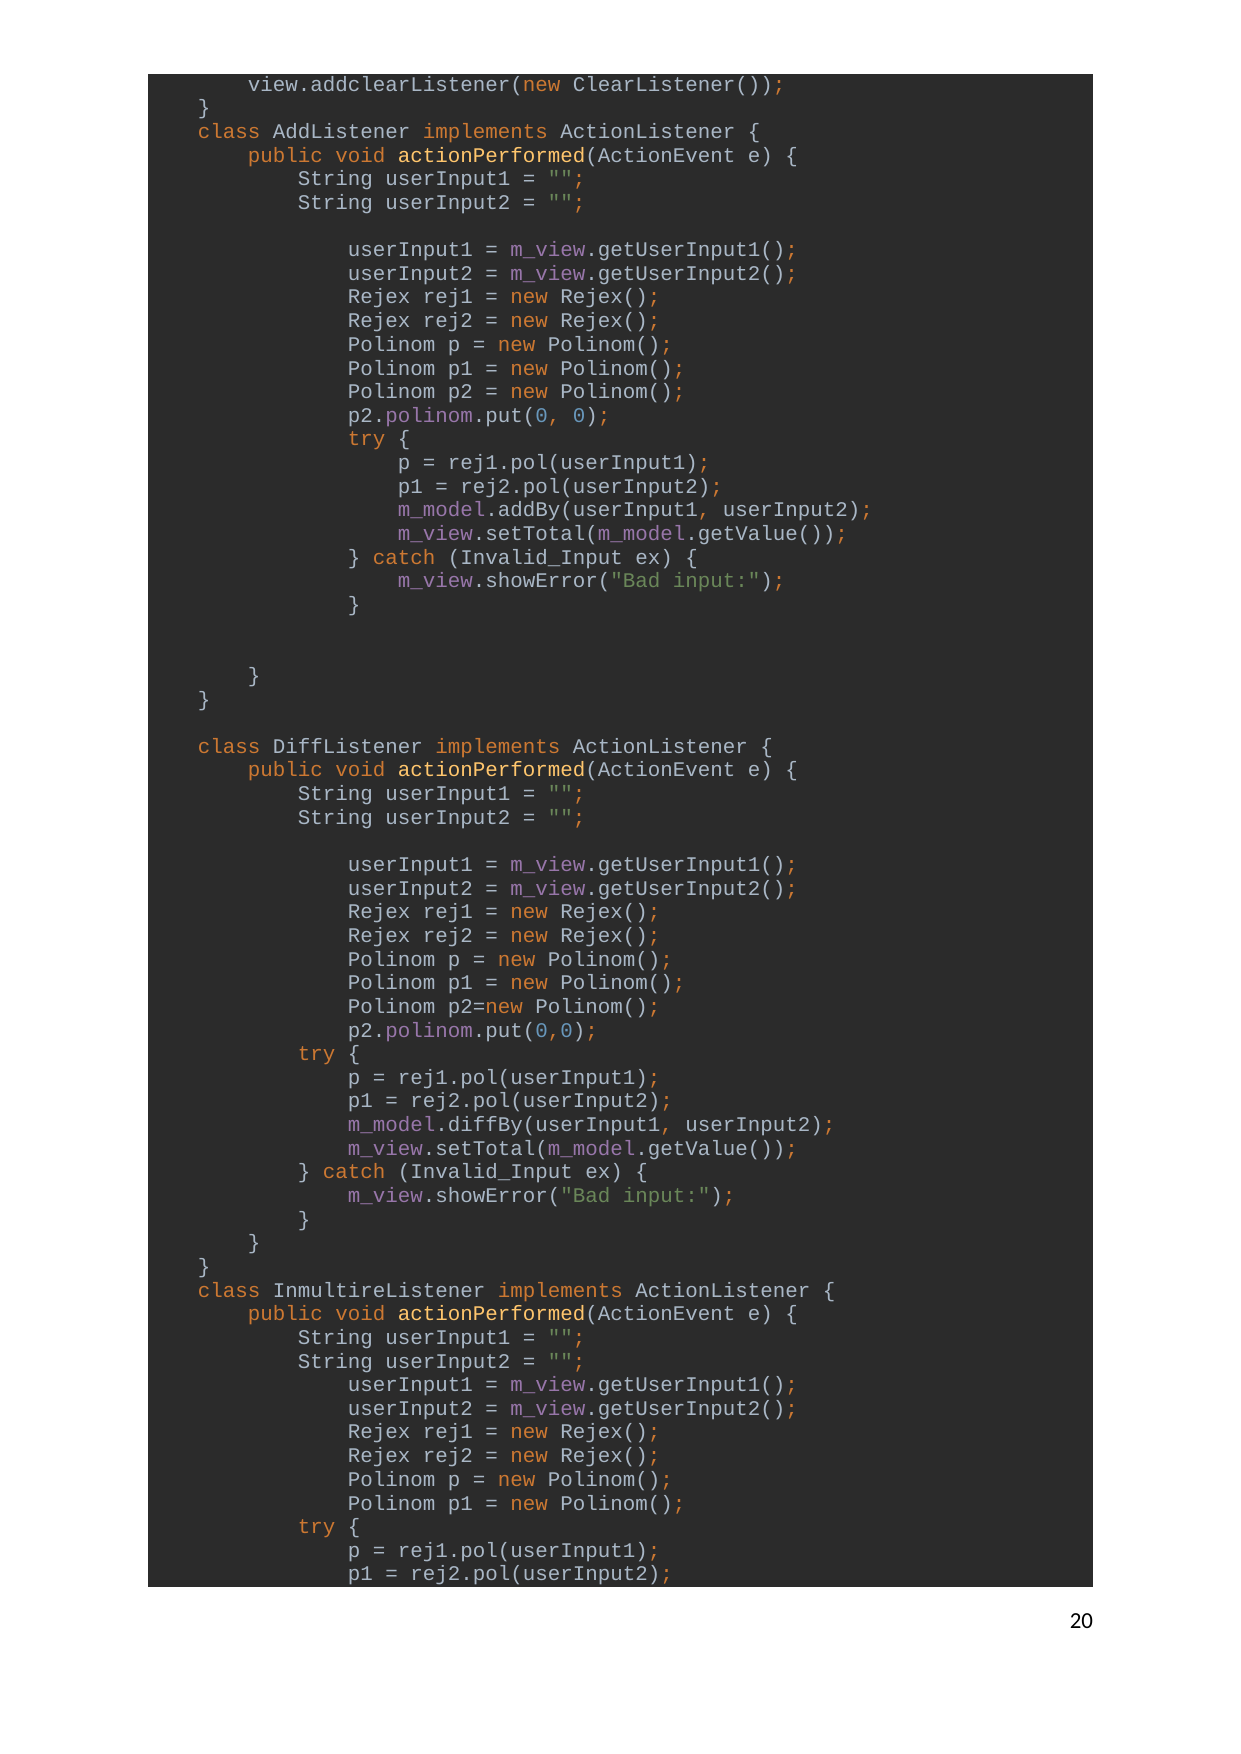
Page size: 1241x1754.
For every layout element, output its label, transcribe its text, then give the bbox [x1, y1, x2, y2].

text view.addclearListener(new ClearListener()); } class AddListener implements ActionListener { public void actionPerformed(ActionEvent e) { String userInput1 = ""; String userInput2 = ""; userInput1 = m_view.getUserInput1(); userInput2 = m_view.getUserInput2(); Rejex rej1 = new Rejex(); Rejex rej2 = new Rejex(); Polinom p = new Polinom(); Polinom p1 = new Polinom(); Polinom p2 = new Polinom(); p2.polinom.put(0, 0); try { p = rej1.pol(userInput1); p1 = rej2.pol(userInput2); m_model.addBy(userInput1, userInput2); m_view.setTotal(m_model.getValue()); } catch (Invalid_Input ex) { m_view.showError("Bad input:"); } } } class DiffListener implements ActionListener { public void actionPerformed(ActionEvent e) { String userInput1 = ""; String userInput2 = ""; userInput1 = m_view.getUserInput1(); userInput2 = m_view.getUserInput2(); Rejex rej1 = new Rejex(); Rejex rej2 = new Rejex(); Polinom p = new Polinom(); Polinom p1 = new Polinom(); Polinom p2=new Polinom(); p2.polinom.put(0,0); try { p = rej1.pol(userInput1); p1 = rej2.pol(userInput2); m_model.diffBy(userInput1, userInput2); m_view.setTotal(m_model.getValue()); } catch (Invalid_Input ex) { m_view.showError("Bad input:"); } } } class InmultireListener implements ActionListener { public void actionPerformed(ActionEvent e) { String userInput1 = ""; String userInput2 = ""; userInput1 = m_view.getUserInput1(); userInput2 = m_view.getUserInput2(); Rejex rej1 = new Rejex(); Rejex rej2 = new Rejex(); Polinom p = new Polinom(); Polinom p1 = new Polinom(); try { p = rej1.pol(userInput1); p1 = rej2.pol(userInput2); [148, 74, 1093, 1587]
